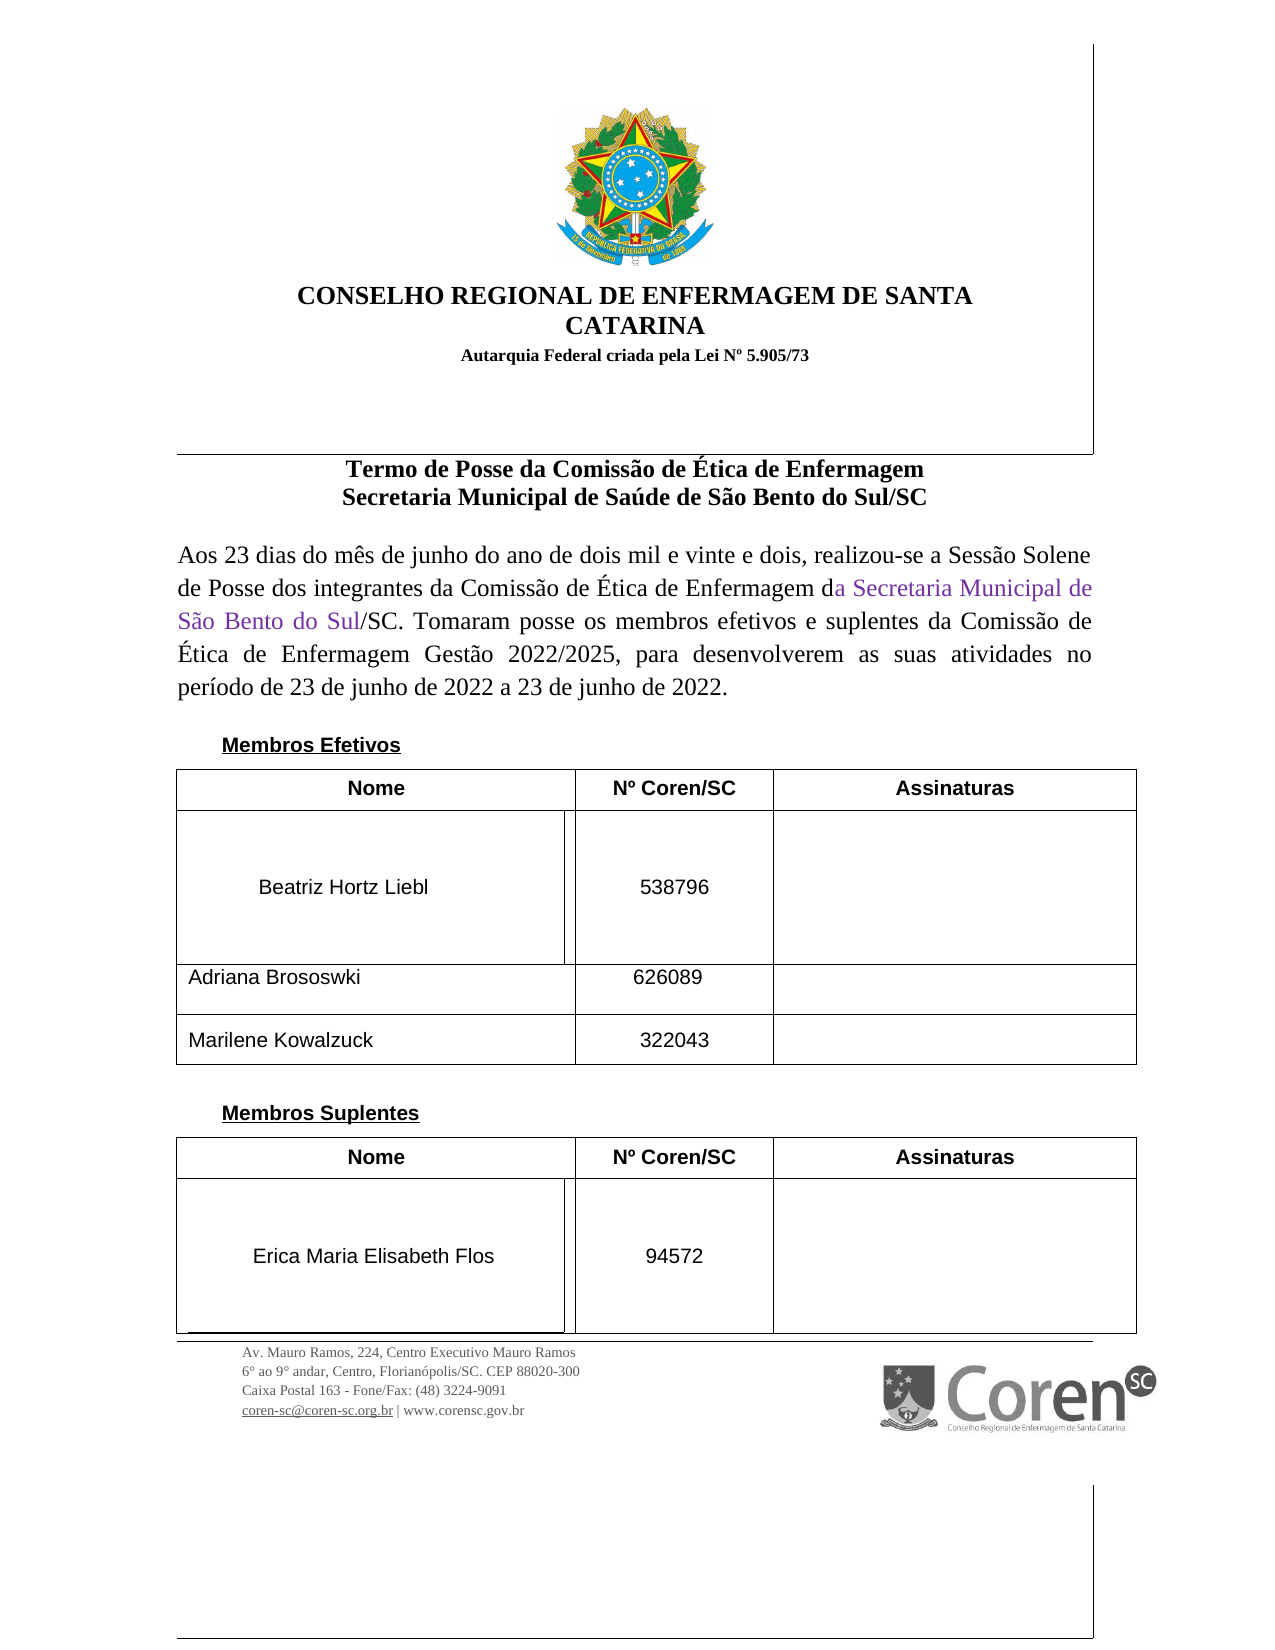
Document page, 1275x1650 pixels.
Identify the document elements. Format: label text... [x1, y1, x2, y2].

table_cell 322043 [576, 1015, 773, 1064]
table_cell Adriana Brososwki [177, 965, 575, 1014]
table_cell [774, 1179, 1136, 1332]
text Membros Suplentes [177, 1101, 1093, 1125]
table_cell Erica Maria Elisabeth Flos [177, 1179, 564, 1332]
table_cell [565, 811, 575, 964]
table_cell 94572 [576, 1179, 773, 1332]
table_header Assinaturas [774, 770, 1136, 809]
table_cell 538796 [576, 811, 773, 964]
table_cell [774, 811, 1136, 964]
table_header Nome [177, 770, 575, 809]
table_header Assinaturas [774, 1138, 1136, 1178]
text Aos 23 dias do mês de junho do ano de dois mil e vinte e dois, realizou-se a Sessão Solene de Posse dos integrantes da Comissão de Ética de Enfermagem da Secretaria Municipal de São Bento do Sul/SC. Tomaram posse os membros efetivos e suplentes da Comissão de Ética de Enfermagem Gestão 2022/2025, para desenvolverem as suas atividades no período de 23 de junho de 2022 a 23 de junho de 2022. [177, 540, 1093, 701]
text Termo de Posse da Comissão de Ética de Enfermagem [177, 454, 1093, 482]
table_cell [774, 1015, 1136, 1064]
table_header Nº Coren/SC [576, 770, 773, 809]
table_header Nº Coren/SC [576, 1138, 773, 1178]
text Secretaria Municipal de Saúde de São Bento do Sul/SC [177, 482, 1093, 511]
table_header Nome [177, 1138, 575, 1178]
table_cell 626089 [576, 965, 773, 1014]
table_cell Beatriz Hortz Liebl [177, 811, 564, 964]
table_cell [565, 1179, 575, 1332]
table_cell [774, 965, 1136, 1014]
text Membros Efetivos [177, 732, 1093, 756]
table_cell Marilene Kowalzuck [177, 1015, 575, 1064]
